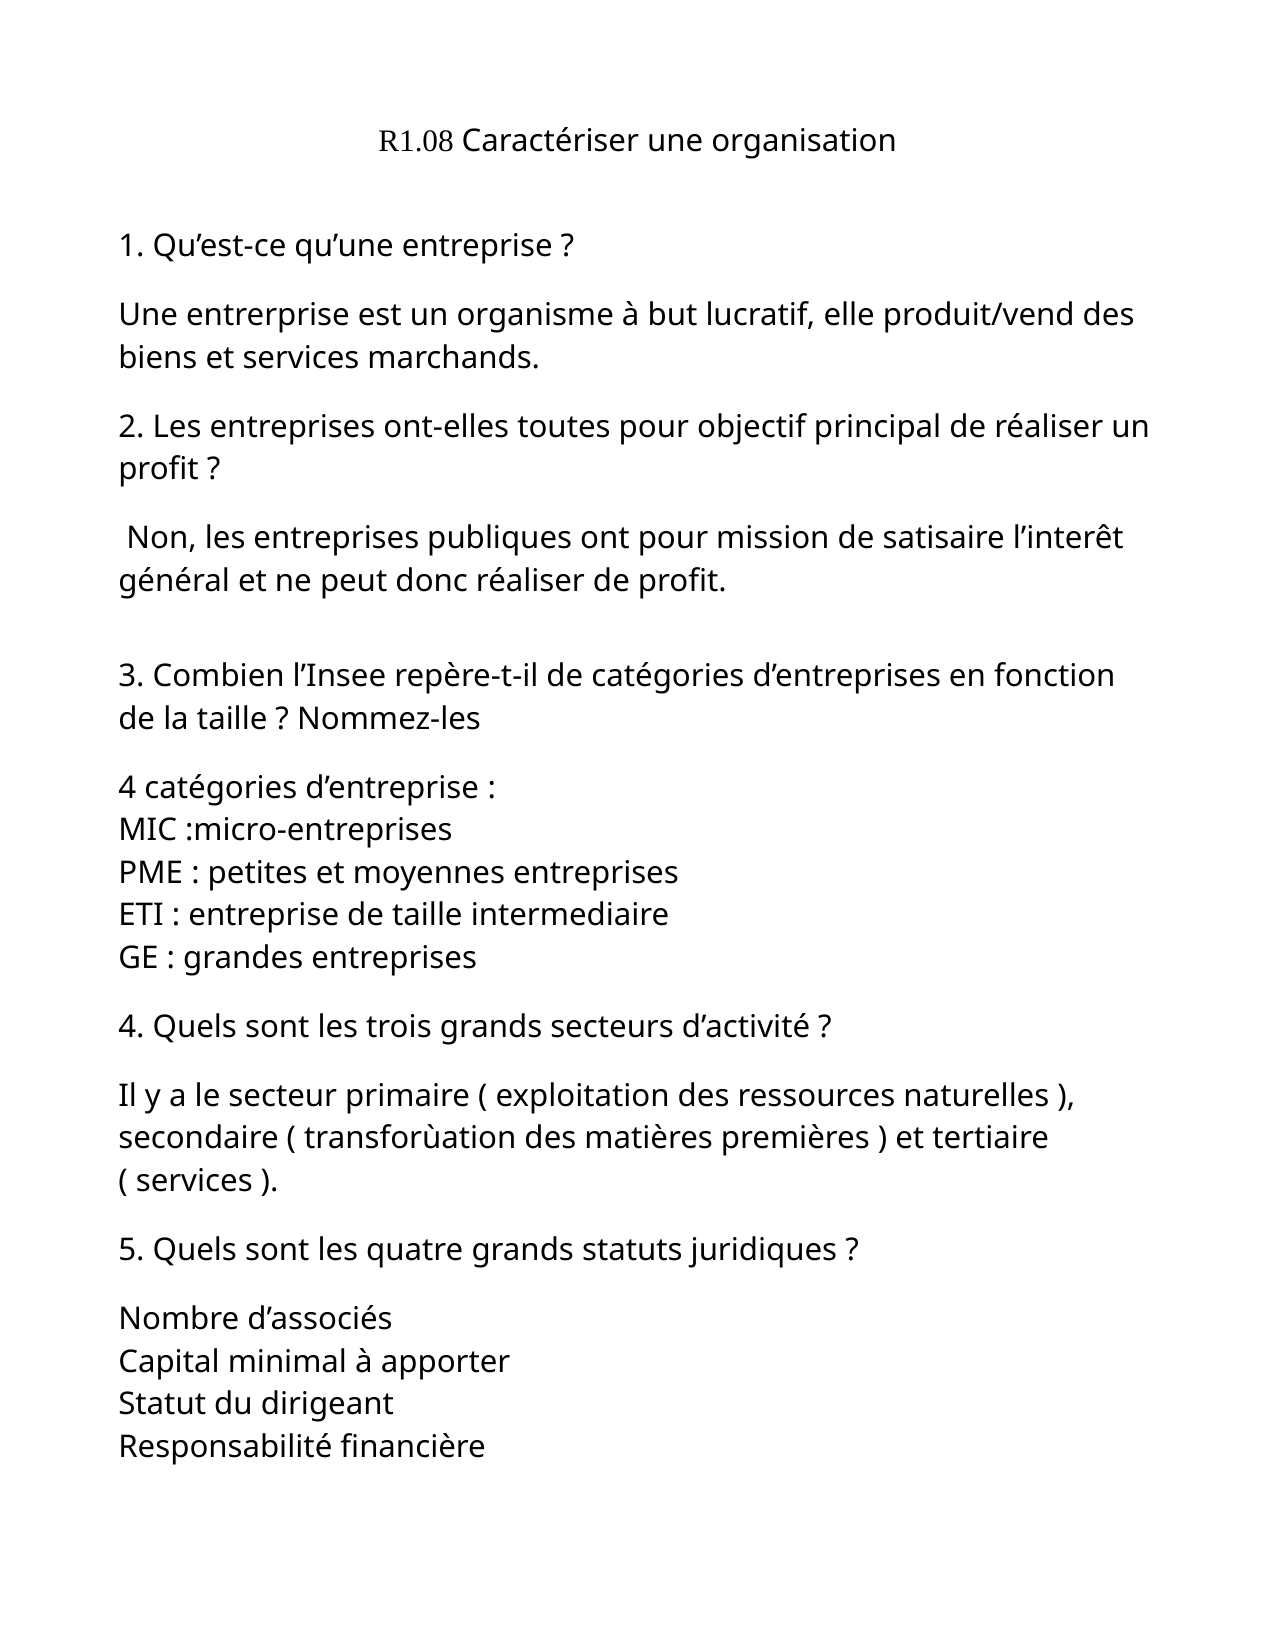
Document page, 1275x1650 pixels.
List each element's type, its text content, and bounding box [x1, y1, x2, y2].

text Statut du dirigeant [118, 1381, 1157, 1424]
text Capital minimal à apporter [118, 1339, 1157, 1381]
text PME : petites et moyennes entreprises [118, 850, 1157, 892]
text Responsabilité financière [118, 1424, 1157, 1466]
text Non, les entreprises publiques ont pour mission de satisaire l’interêt général et ne peut donc réaliser de profit. [118, 515, 1157, 600]
text ETI : entreprise de taille intermediaire [118, 892, 1157, 935]
text 1. Qu’est-ce qu’une entreprise ? [118, 223, 1157, 266]
text Il y a le secteur primaire ( exploitation des ressources naturelles ), secondaire ( transforùation des matières premières ) et tertiaire ( services ). [118, 1073, 1157, 1201]
text 5. Quels sont les quatre grands statuts juridiques ? [118, 1227, 1157, 1270]
text MIC :micro-entreprises [118, 807, 1157, 850]
text R1.08 Caractériser une organisation [118, 118, 1157, 161]
text Une entrerprise est un organisme à but lucratif, elle produit/vend des biens et services marchands. [118, 292, 1157, 377]
text 4. Quels sont les trois grands secteurs d’activité ? [118, 1004, 1157, 1047]
text Nombre d’associés [118, 1296, 1157, 1339]
text 2. Les entreprises ont-elles toutes pour objectif principal de réaliser un profit ? [118, 403, 1157, 489]
text GE : grandes entreprises [118, 935, 1157, 978]
text 4 catégories d’entreprise : [118, 764, 1157, 807]
text 3. Combien l’Insee repère-t-il de catégories d’entreprises en fonction de la taille ? Nommez-les [118, 653, 1157, 738]
